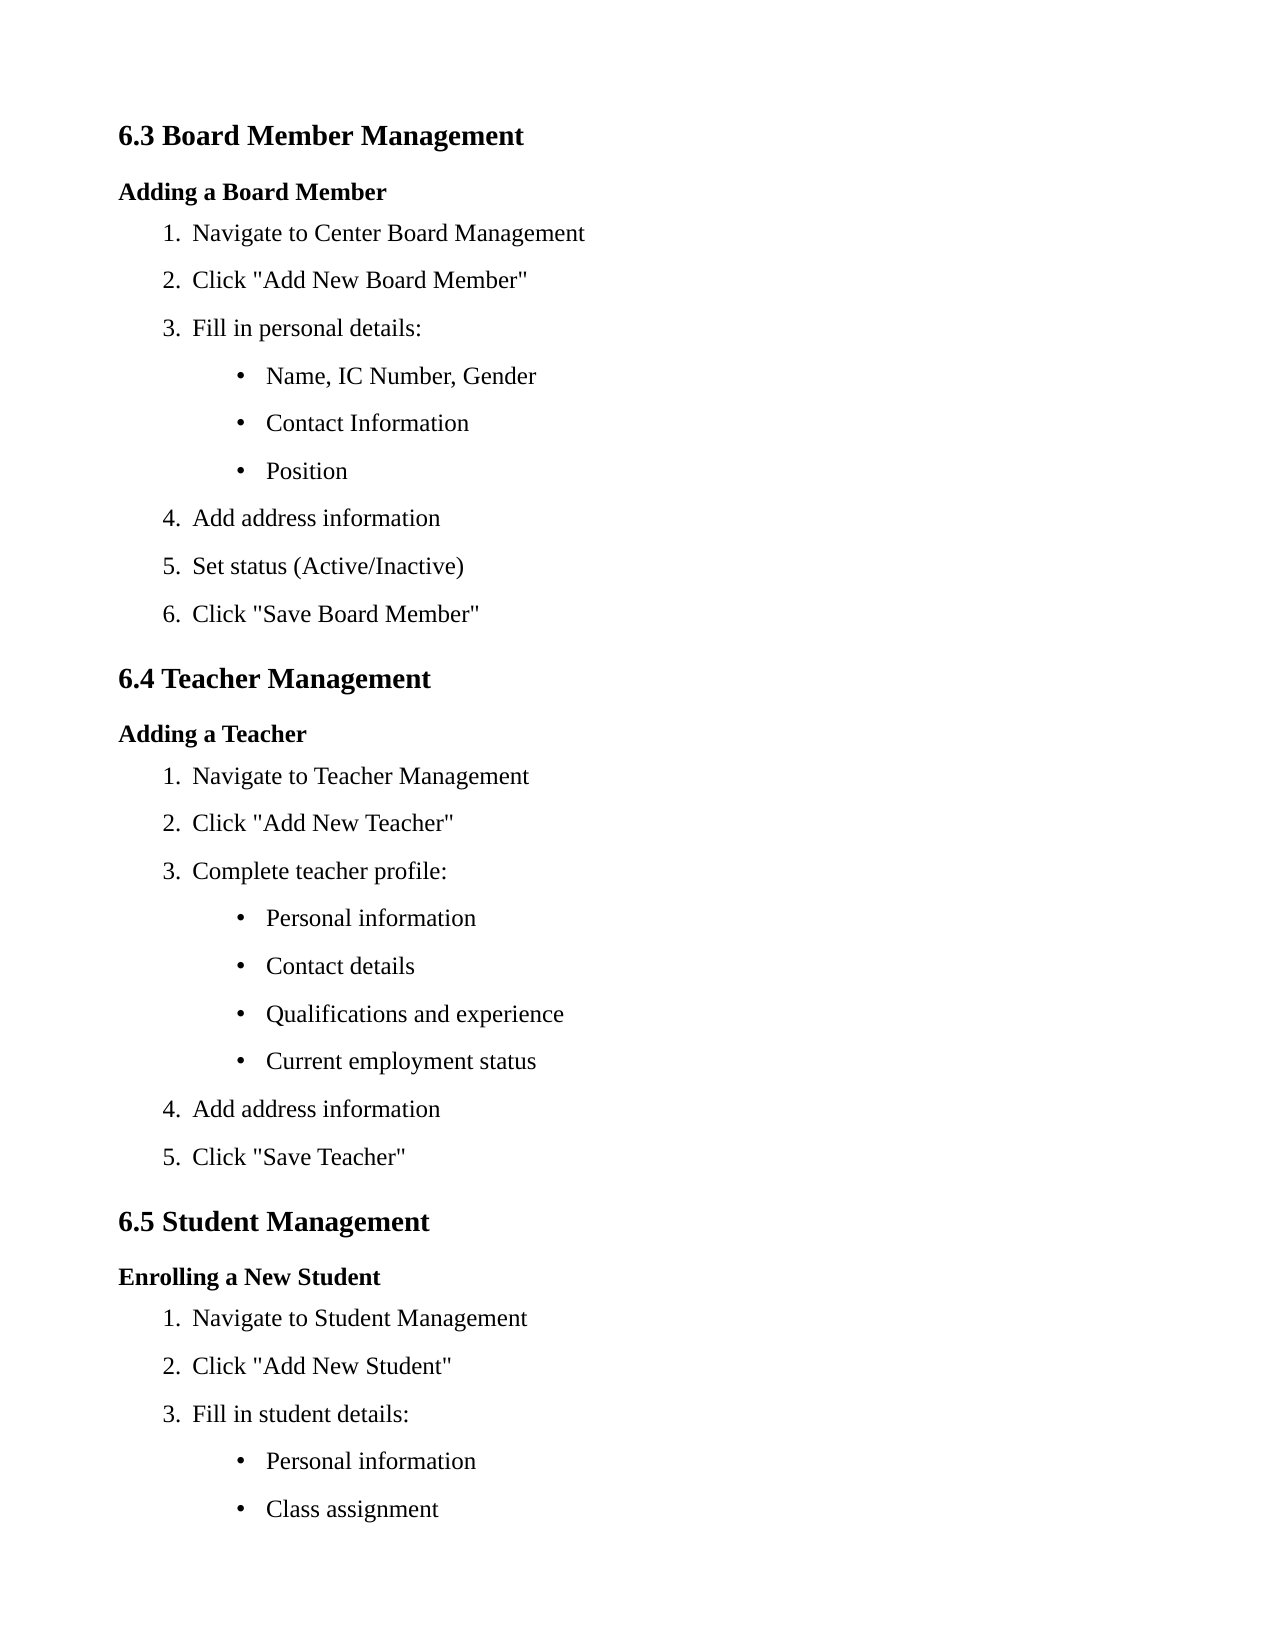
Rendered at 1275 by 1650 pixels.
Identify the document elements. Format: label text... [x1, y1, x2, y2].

list Qualifications and experience [236, 999, 1157, 1027]
subtitle Adding a Teacher [118, 719, 1157, 748]
list Navigate to Teacher Management [162, 761, 1157, 789]
subtitle 6.3 Board Member Management [118, 118, 1157, 152]
subtitle Enrolling a New Student [118, 1262, 1157, 1291]
list Complete teacher profile: [162, 856, 1157, 885]
list Contact details [236, 951, 1157, 980]
list Navigate to Center Board Management [162, 218, 1157, 247]
list Contact Information [236, 408, 1157, 437]
list Click "Add New Teacher" [162, 808, 1157, 837]
list Click "Save Teacher" [162, 1142, 1157, 1170]
subtitle 6.5 Student Management [118, 1204, 1157, 1237]
list Fill in personal details: [162, 313, 1157, 342]
list Set status (Active/Inactive) [162, 551, 1157, 580]
list Click "Save Board Member" [162, 599, 1157, 627]
list Click "Add New Board Member" [162, 266, 1157, 294]
list Click "Add New Student" [162, 1351, 1157, 1380]
list Navigate to Student Management [162, 1303, 1157, 1332]
list Personal information [236, 1446, 1157, 1475]
subtitle Adding a Board Member [118, 177, 1157, 205]
list Fill in student details: [162, 1399, 1157, 1427]
subtitle 6.4 Teacher Management [118, 661, 1157, 694]
list Name, IC Number, Gender [236, 361, 1157, 389]
list Current employment status [236, 1046, 1157, 1075]
list Class assignment [236, 1494, 1157, 1523]
list Add address information [162, 1094, 1157, 1123]
list Add address information [162, 503, 1157, 532]
list Personal information [236, 903, 1157, 932]
list Position [236, 456, 1157, 485]
